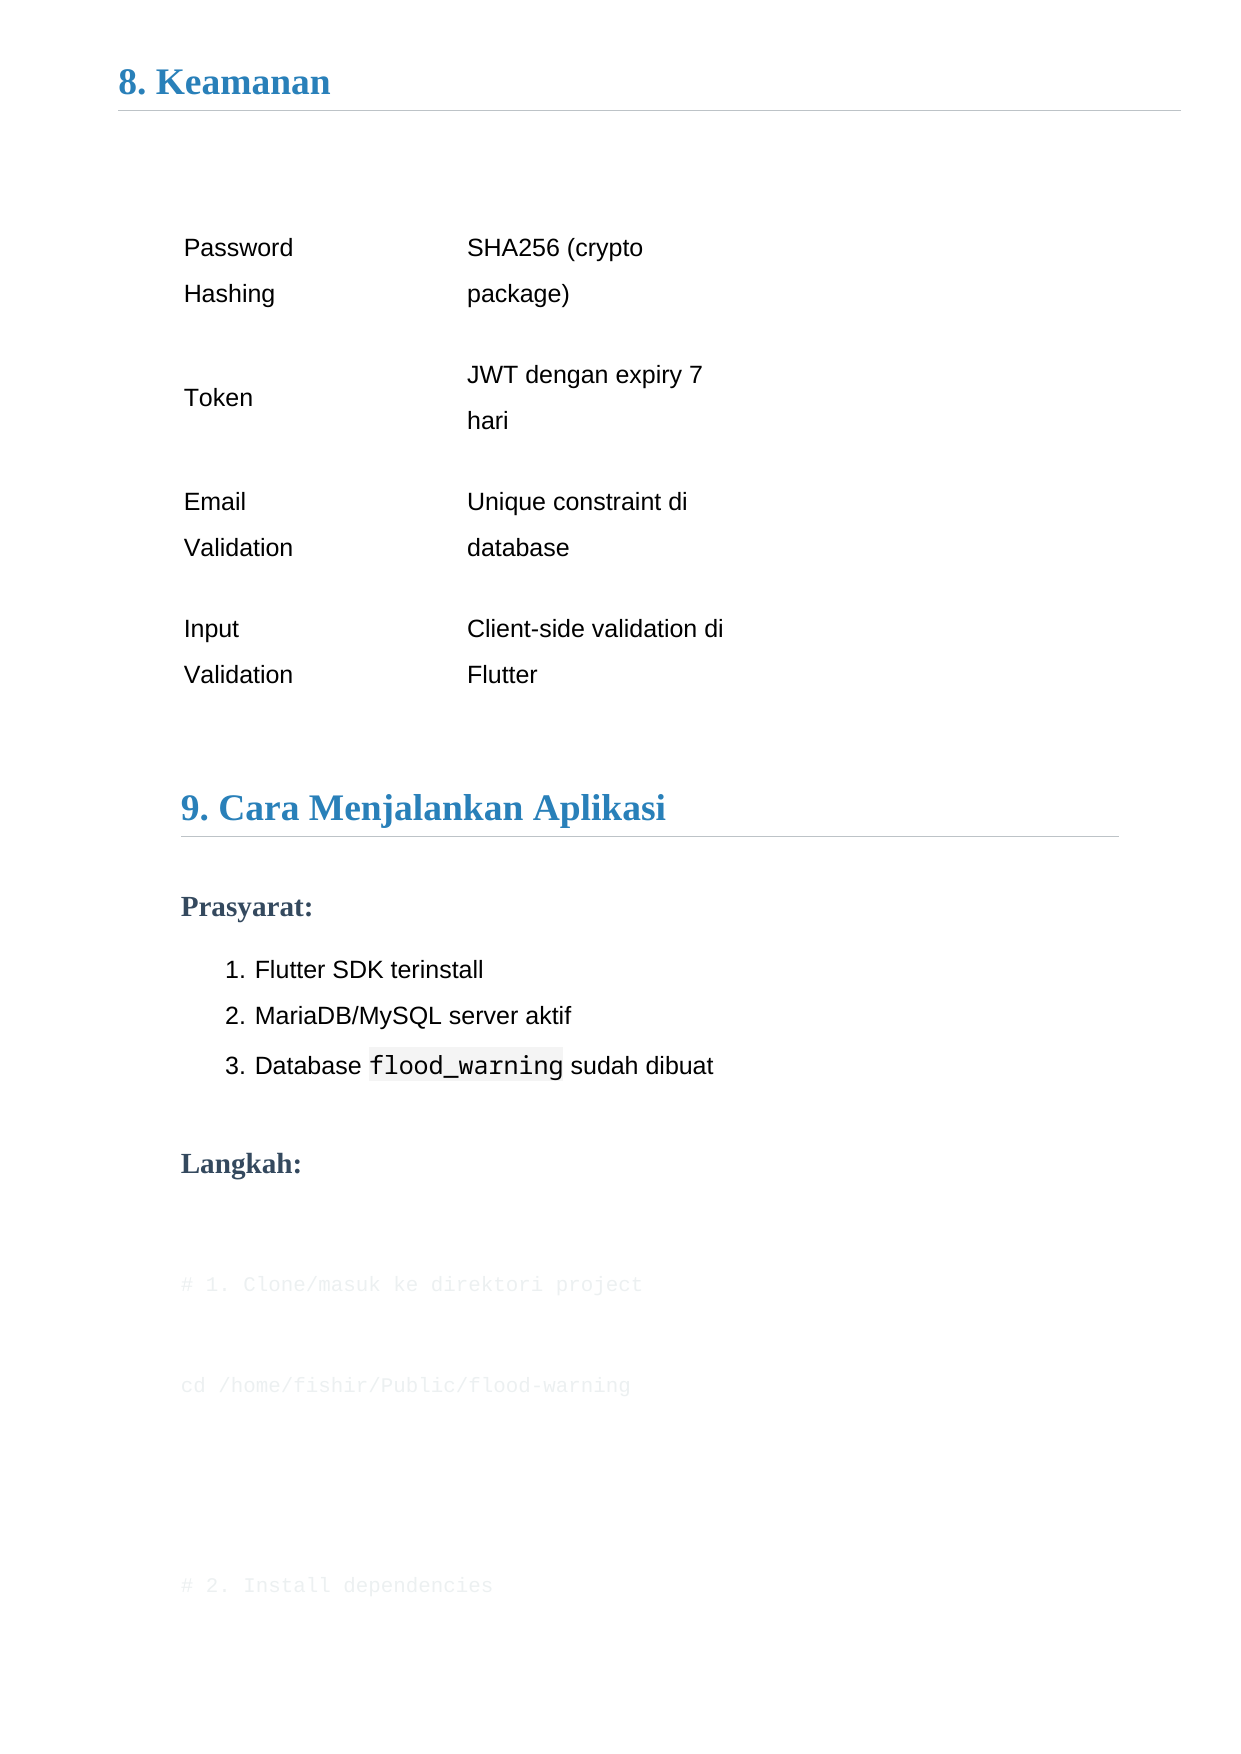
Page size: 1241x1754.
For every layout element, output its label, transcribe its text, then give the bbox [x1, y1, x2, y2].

table_cell Input Validation [118, 611, 401, 738]
list Database flood_warning sudah dibuat [563, 1047, 1119, 1081]
text cd /home/fishir/Public/flood-warning [181, 1375, 1119, 1398]
table_cell SHA256 (crypto package) [401, 230, 814, 357]
subtitle Langkah: [181, 1146, 1119, 1179]
table_header Implementasi [401, 149, 814, 230]
table_cell Token [118, 357, 401, 484]
subtitle Prasyarat: [181, 889, 1119, 923]
table_cell Client-side validation di Flutter [401, 611, 814, 738]
list Database flood_warning sudah dibuat [225, 1047, 369, 1081]
table_cell Unique constraint di database [401, 484, 814, 611]
text # 2. Install dependencies [181, 1575, 1119, 1599]
table_cell Email Validation [118, 484, 401, 611]
table_cell Password Hashing [118, 230, 401, 357]
list MariaDB/MySQL server aktif [225, 1001, 1119, 1030]
text # 1. Clone/masuk ke direktori project [181, 1274, 1119, 1298]
subtitle 9. Cara Menjalankan Aplikasi [181, 785, 1119, 836]
subtitle 8. Keamanan [118, 59, 1181, 110]
table_header Aspek [118, 149, 401, 230]
list Flutter SDK terinstall [225, 955, 1119, 984]
table_cell JWT dengan expiry 7 hari [401, 357, 814, 484]
